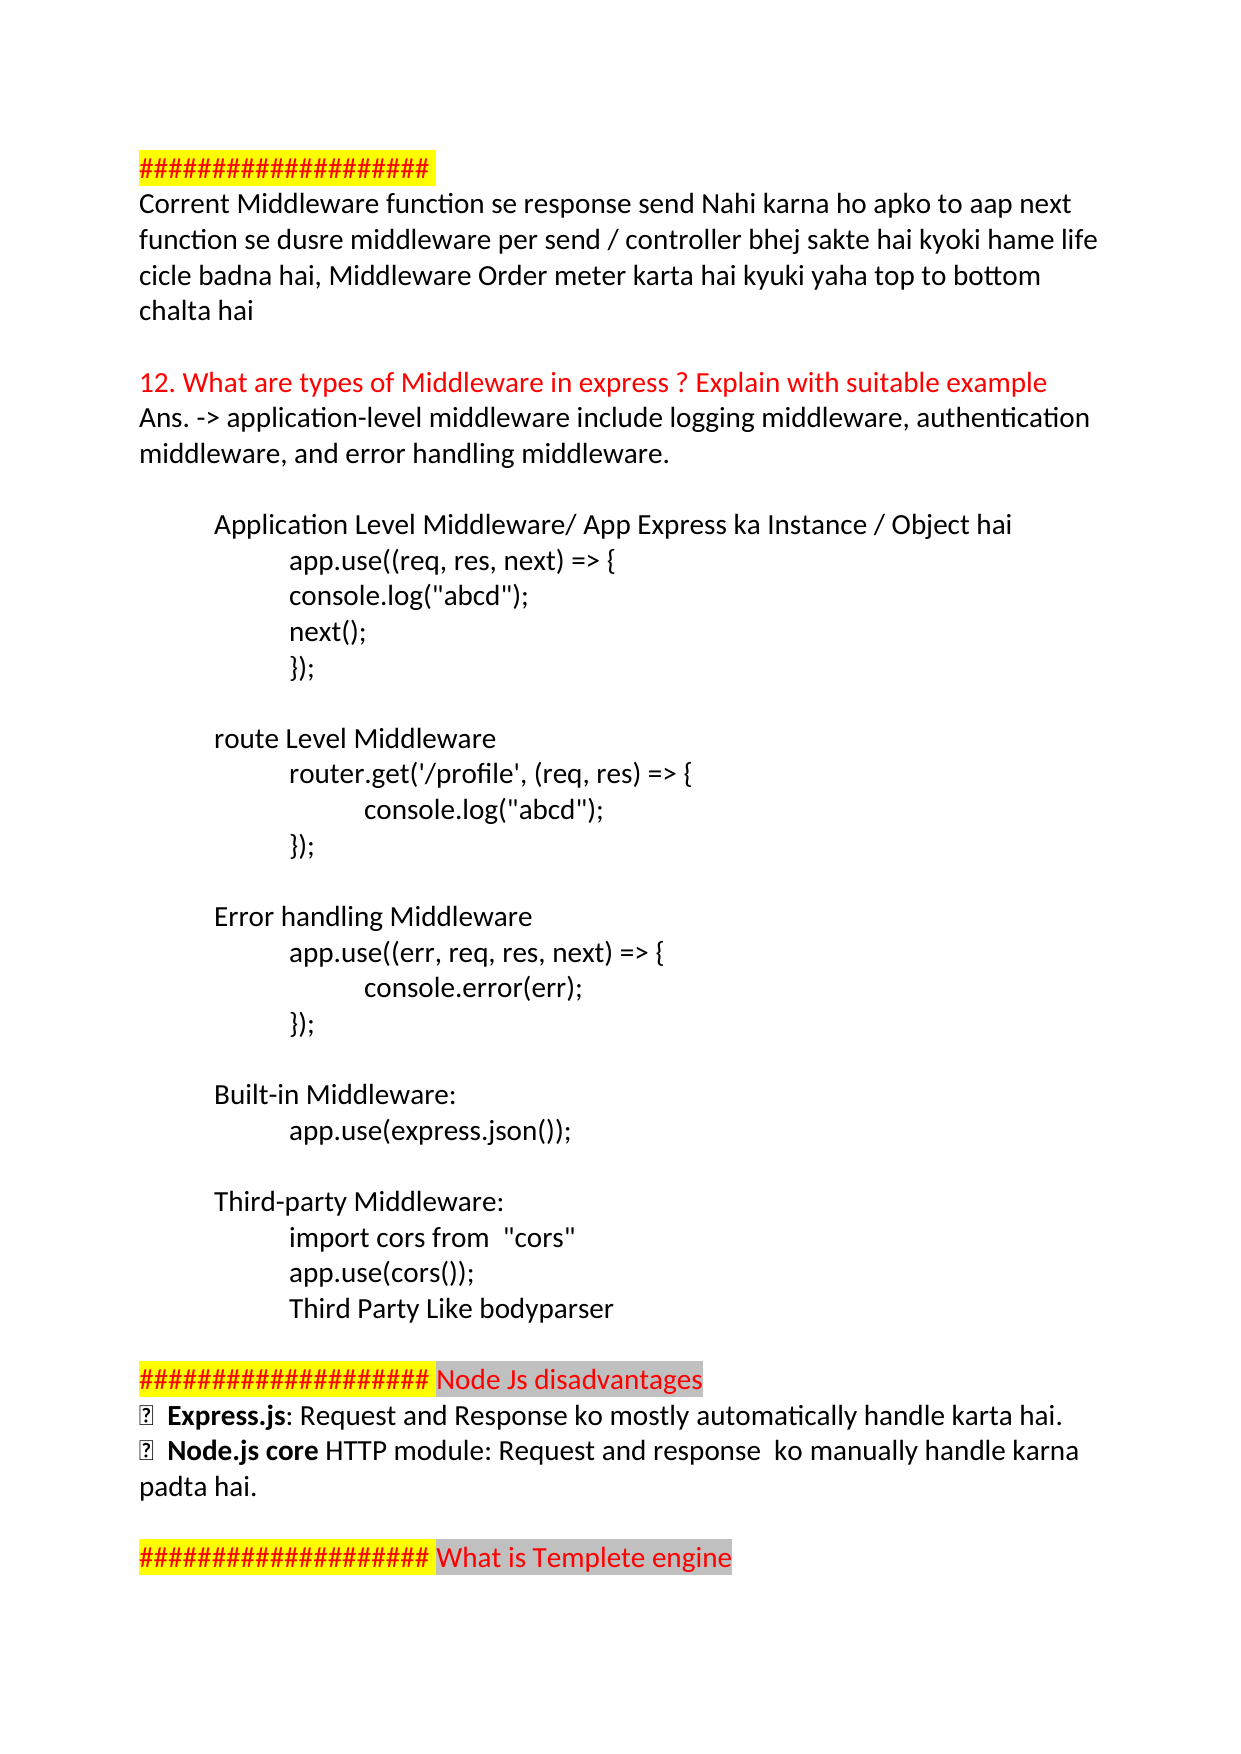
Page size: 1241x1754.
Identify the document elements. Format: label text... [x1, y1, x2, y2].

text Ans. -> application-level middleware include logging middleware, authentication middleware, and error handling middleware. [139, 399, 1101, 471]
text console.error(err); [139, 969, 1101, 1005]
text 12. What are types of Middleware in express ? Explain with suitable example [139, 364, 1101, 399]
text Built-in Middleware: [139, 1076, 1101, 1112]
text route Level Middleware [139, 720, 1101, 756]
text Error handling Middleware [139, 898, 1101, 934]
text #################### Node Js disadvantages [139, 1361, 1101, 1397]
text  Node.js core HTTP module: Request and response ko manually handle karna padta hai. [139, 1432, 1101, 1504]
text #################### What is Templete engine [139, 1539, 1101, 1575]
text }); [139, 649, 1101, 684]
text }); [139, 827, 1101, 862]
text router.get('/profile', (req, res) => { [139, 756, 1101, 791]
text Third-party Middleware: [139, 1183, 1101, 1219]
text next(); [139, 613, 1101, 649]
text Third Party Like bodyparser [139, 1290, 1101, 1326]
text  Express.js: Request and Response ko mostly automatically handle karta hai. [139, 1397, 1101, 1432]
text console.log("abcd"); [139, 577, 1101, 613]
text app.use(express.json()); [139, 1112, 1101, 1147]
text Application Level Middleware/ App Express ka Instance / Object hai [139, 506, 1101, 542]
text app.use(cors()); [139, 1254, 1101, 1290]
text #################### [139, 150, 1101, 186]
text }); [139, 1005, 1101, 1041]
text import cors from "cors" [139, 1219, 1101, 1254]
text app.use((req, res, next) => { [139, 542, 1101, 577]
text app.use((err, req, res, next) => { [139, 934, 1101, 969]
text Corrent Middleware function se response send Nahi karna ho apko to aap next function se dusre middleware per send / controller bhej sakte hai kyoki hame life cicle badna hai, Middleware Order meter karta hai kyuki yaha top to bottom chalta hai [139, 186, 1101, 328]
text console.log("abcd"); [139, 791, 1101, 827]
